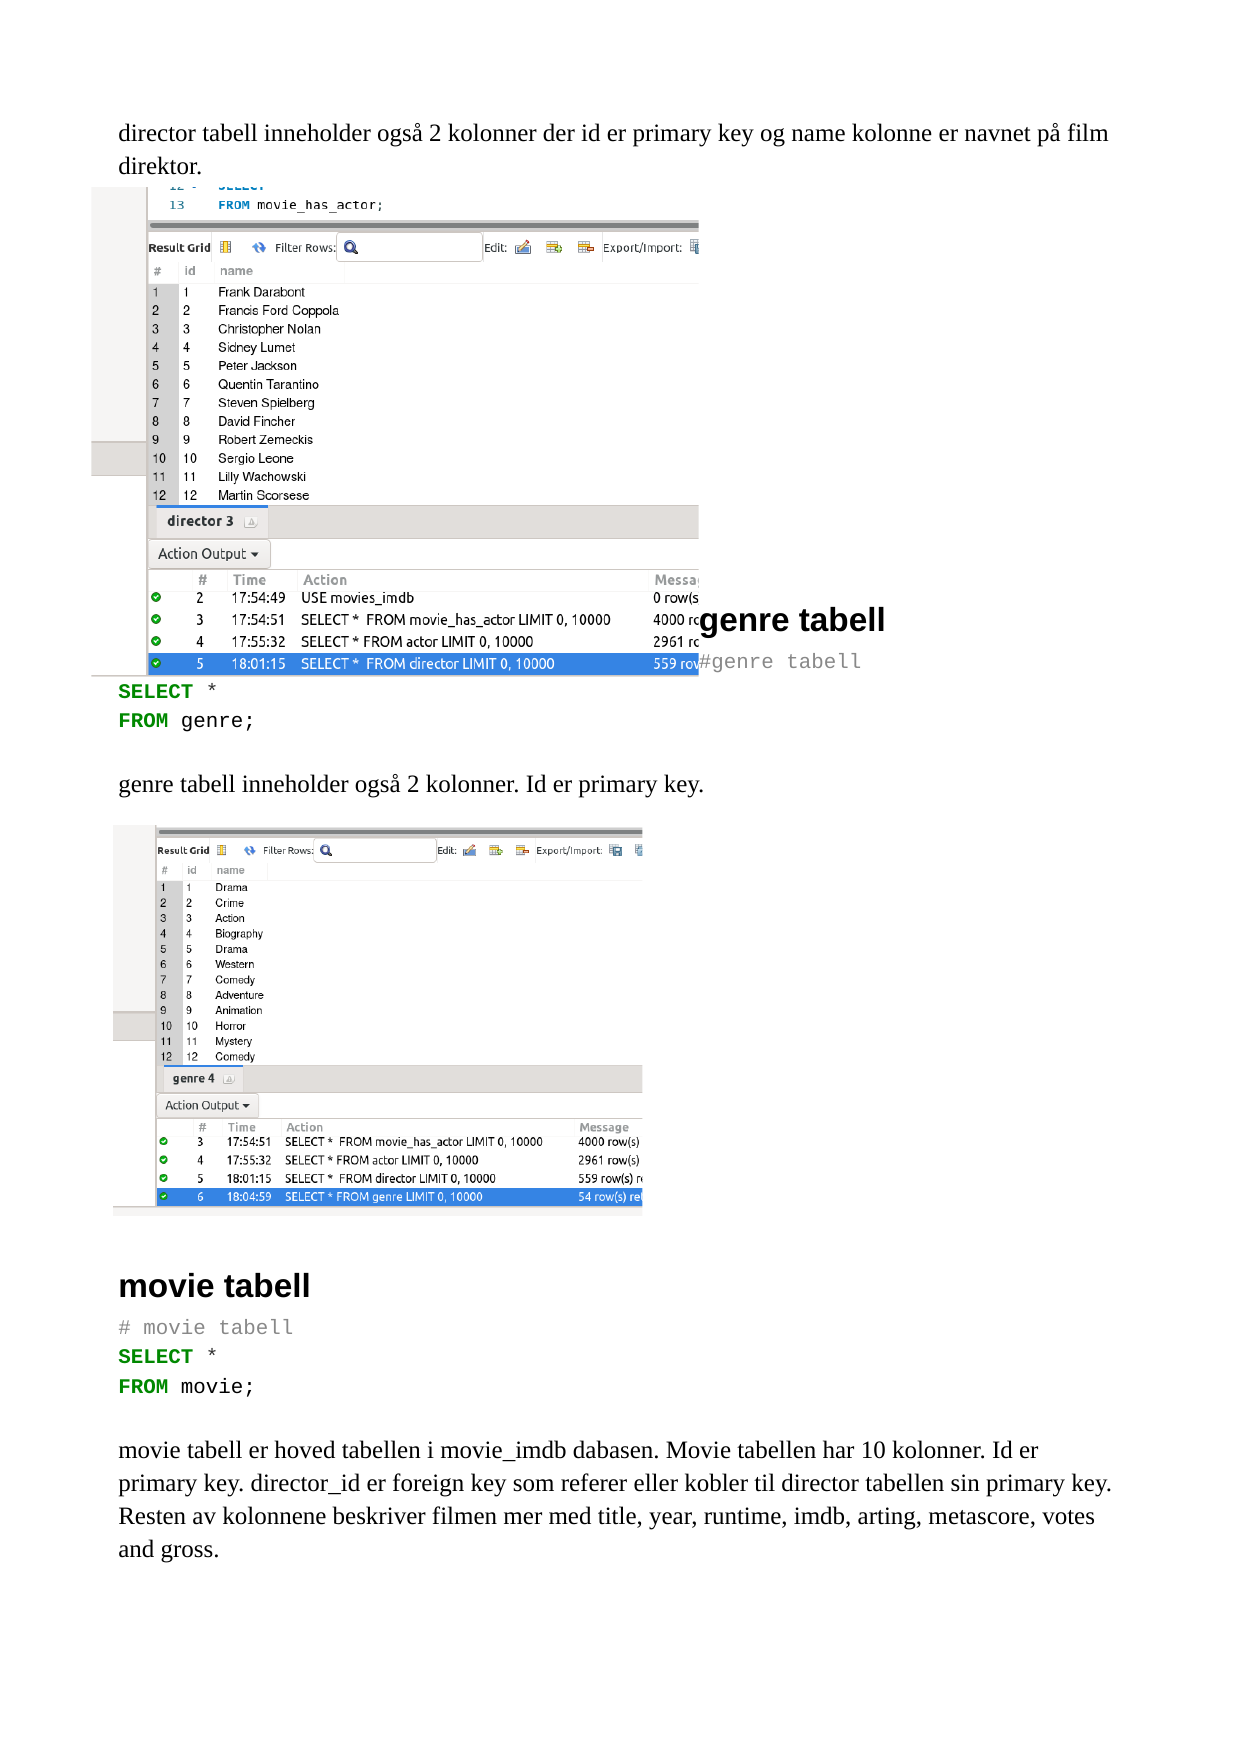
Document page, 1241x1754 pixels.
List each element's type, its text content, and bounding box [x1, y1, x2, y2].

text SELECT * [118, 681, 1122, 704]
text FROM genre; [118, 710, 1122, 734]
text movie tabell er hoved tabellen i movie_imdb dabasen. Movie tabellen har 10 kolonner. Id er primary key. director_id er foreign key som referer eller kobler til director tabellen sin primary key. Resten av kolonnene beskriver filmen mer med title, year, runtime, imdb, arting, metascore, votes and gross. [118, 1435, 1122, 1563]
picture [91, 187, 699, 677]
picture [113, 825, 643, 1216]
text FROM movie; [118, 1376, 1122, 1400]
text SELECT * [118, 1347, 1122, 1370]
text director tabell inneholder også 2 kolonner der id er primary key og name kolonne er navnet på film direktor. [118, 118, 1122, 180]
text #genre tabell [699, 651, 1122, 675]
subtitle genre tabell [699, 600, 1122, 639]
subtitle movie tabell [118, 1266, 1122, 1304]
text # movie tabell [118, 1317, 1122, 1341]
text genre tabell inneholder også 2 kolonner. Id er primary key. [118, 769, 1122, 798]
